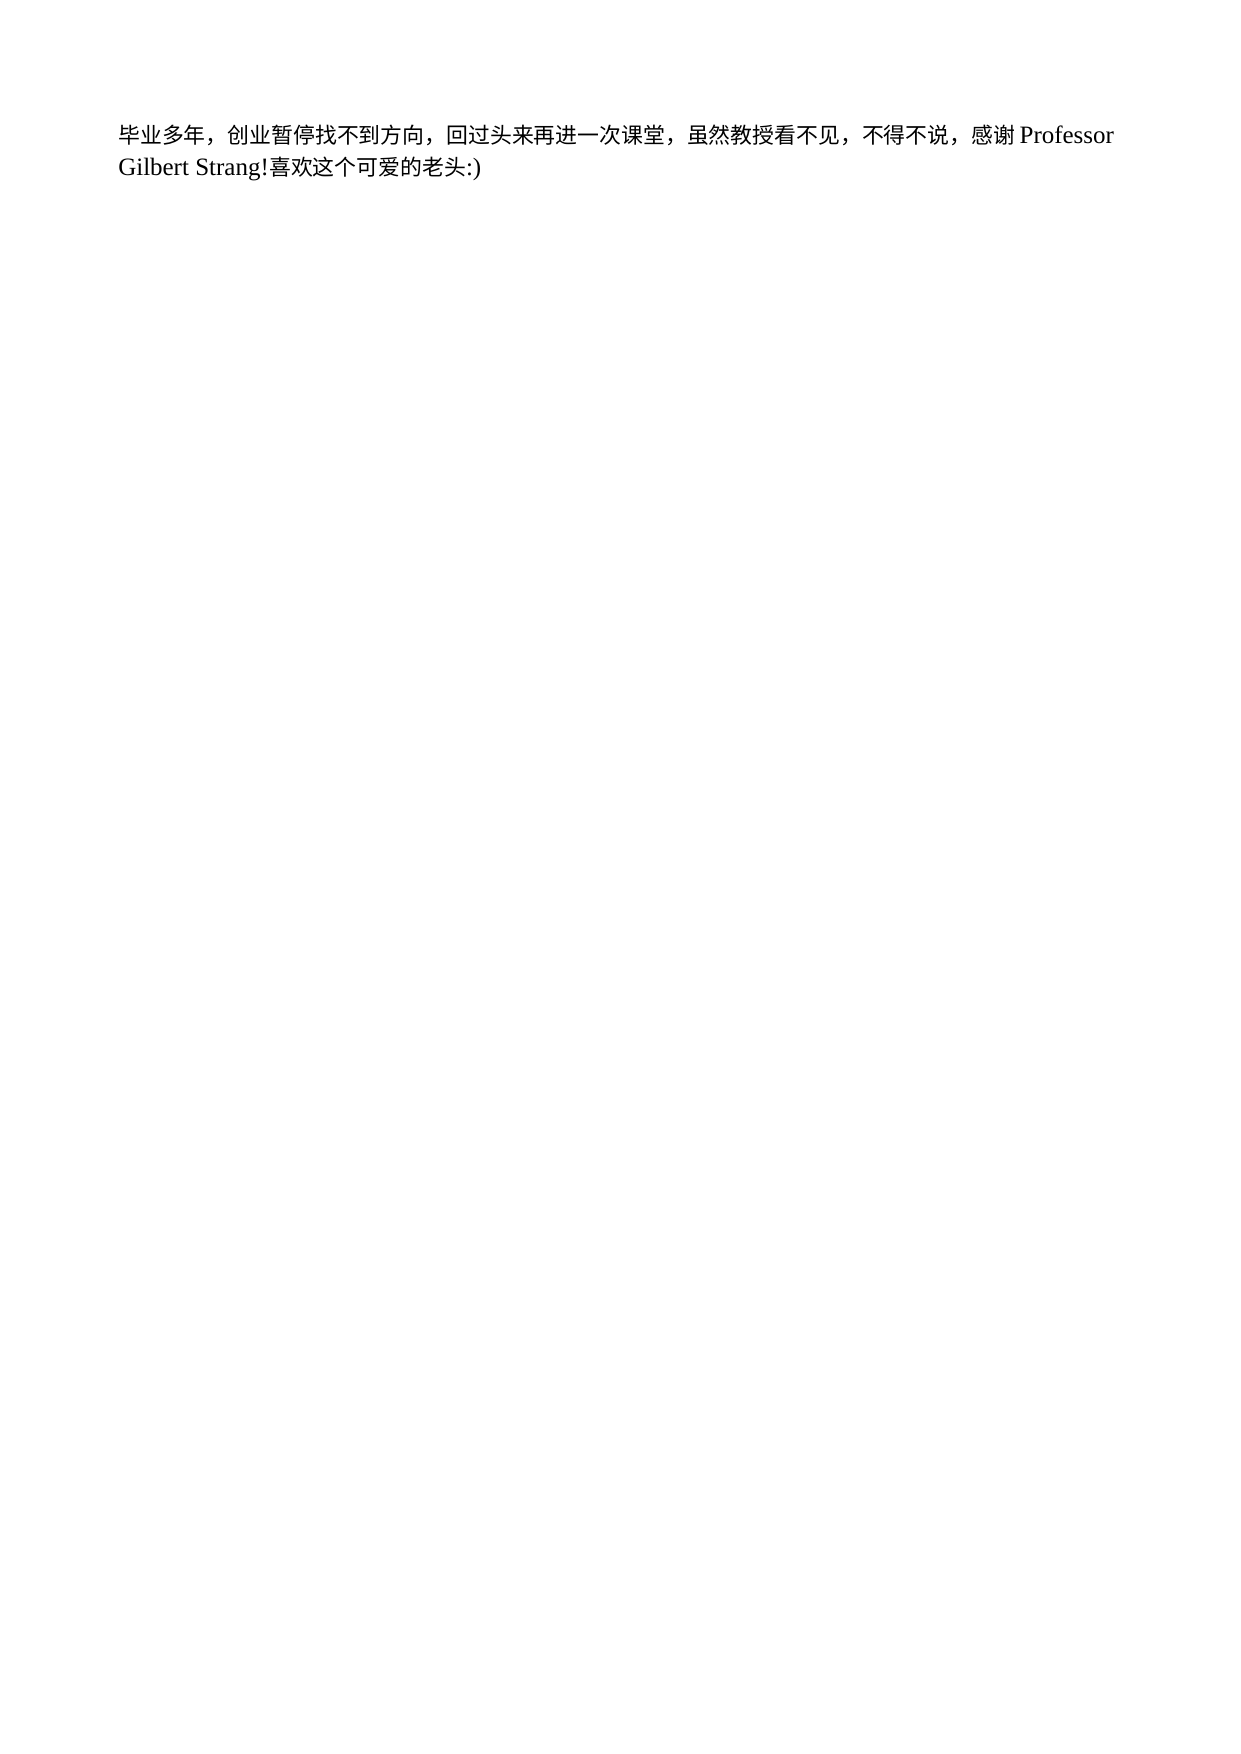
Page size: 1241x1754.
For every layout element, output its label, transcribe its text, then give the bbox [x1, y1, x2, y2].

text 毕业多年，创业暂停找不到方向，回过头来再进一次课堂，虽然教授看不见，不得不说，感谢Professor Gilbert Strang!喜欢这个可爱的老头:) [118, 118, 1122, 181]
